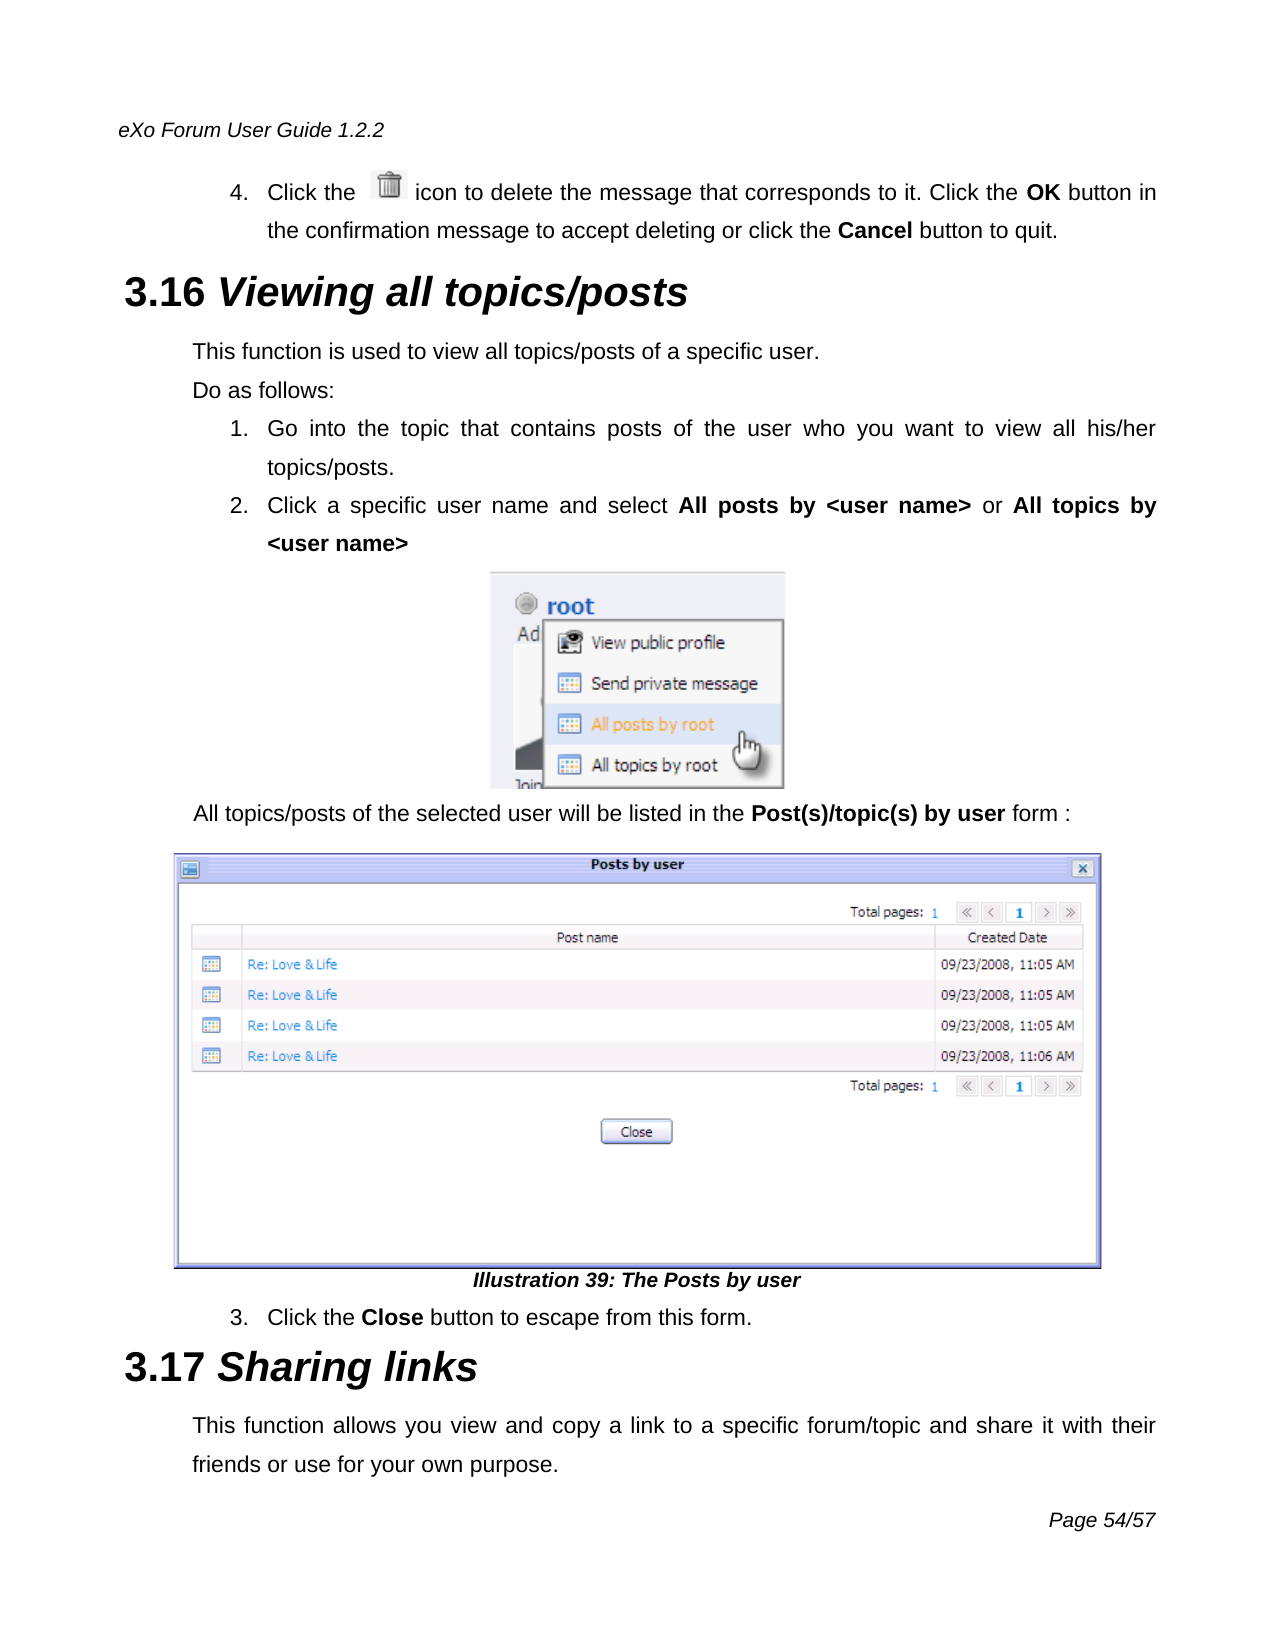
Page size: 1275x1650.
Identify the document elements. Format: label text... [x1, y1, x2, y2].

subtitle Sharing links [124, 1343, 1157, 1390]
text This function allows you view and copy a link to a specific forum/topic and share it with their friends or use for your own purpose. [192, 1413, 1157, 1477]
list Illustration 39: The Posts by user [174, 1269, 1101, 1292]
text Do as follows: [192, 377, 1157, 403]
picture [173, 852, 1102, 1269]
list Click the icon to delete the message that corresponds to it. Click the OK button in the confirmation message to accept deleting or click the Cancel button to quit. [229, 171, 1157, 244]
picture [489, 569, 786, 789]
list Go into the topic that contains posts of the user who you want to view all his/her topics/posts. [229, 416, 1157, 480]
subtitle Viewing all topics/posts [124, 269, 1157, 316]
picture [370, 170, 408, 201]
list All topics/posts of the selected user will be listed in the Post(s)/topic(s) by user form : [156, 569, 1157, 827]
list Click the Close button to escape from this form. [174, 839, 1157, 1331]
list Click a specific user name and select All posts by <user name> or All topics by <user name> [229, 493, 1157, 557]
text This function is used to view all topics/posts of a specific user. [192, 339, 1157, 364]
